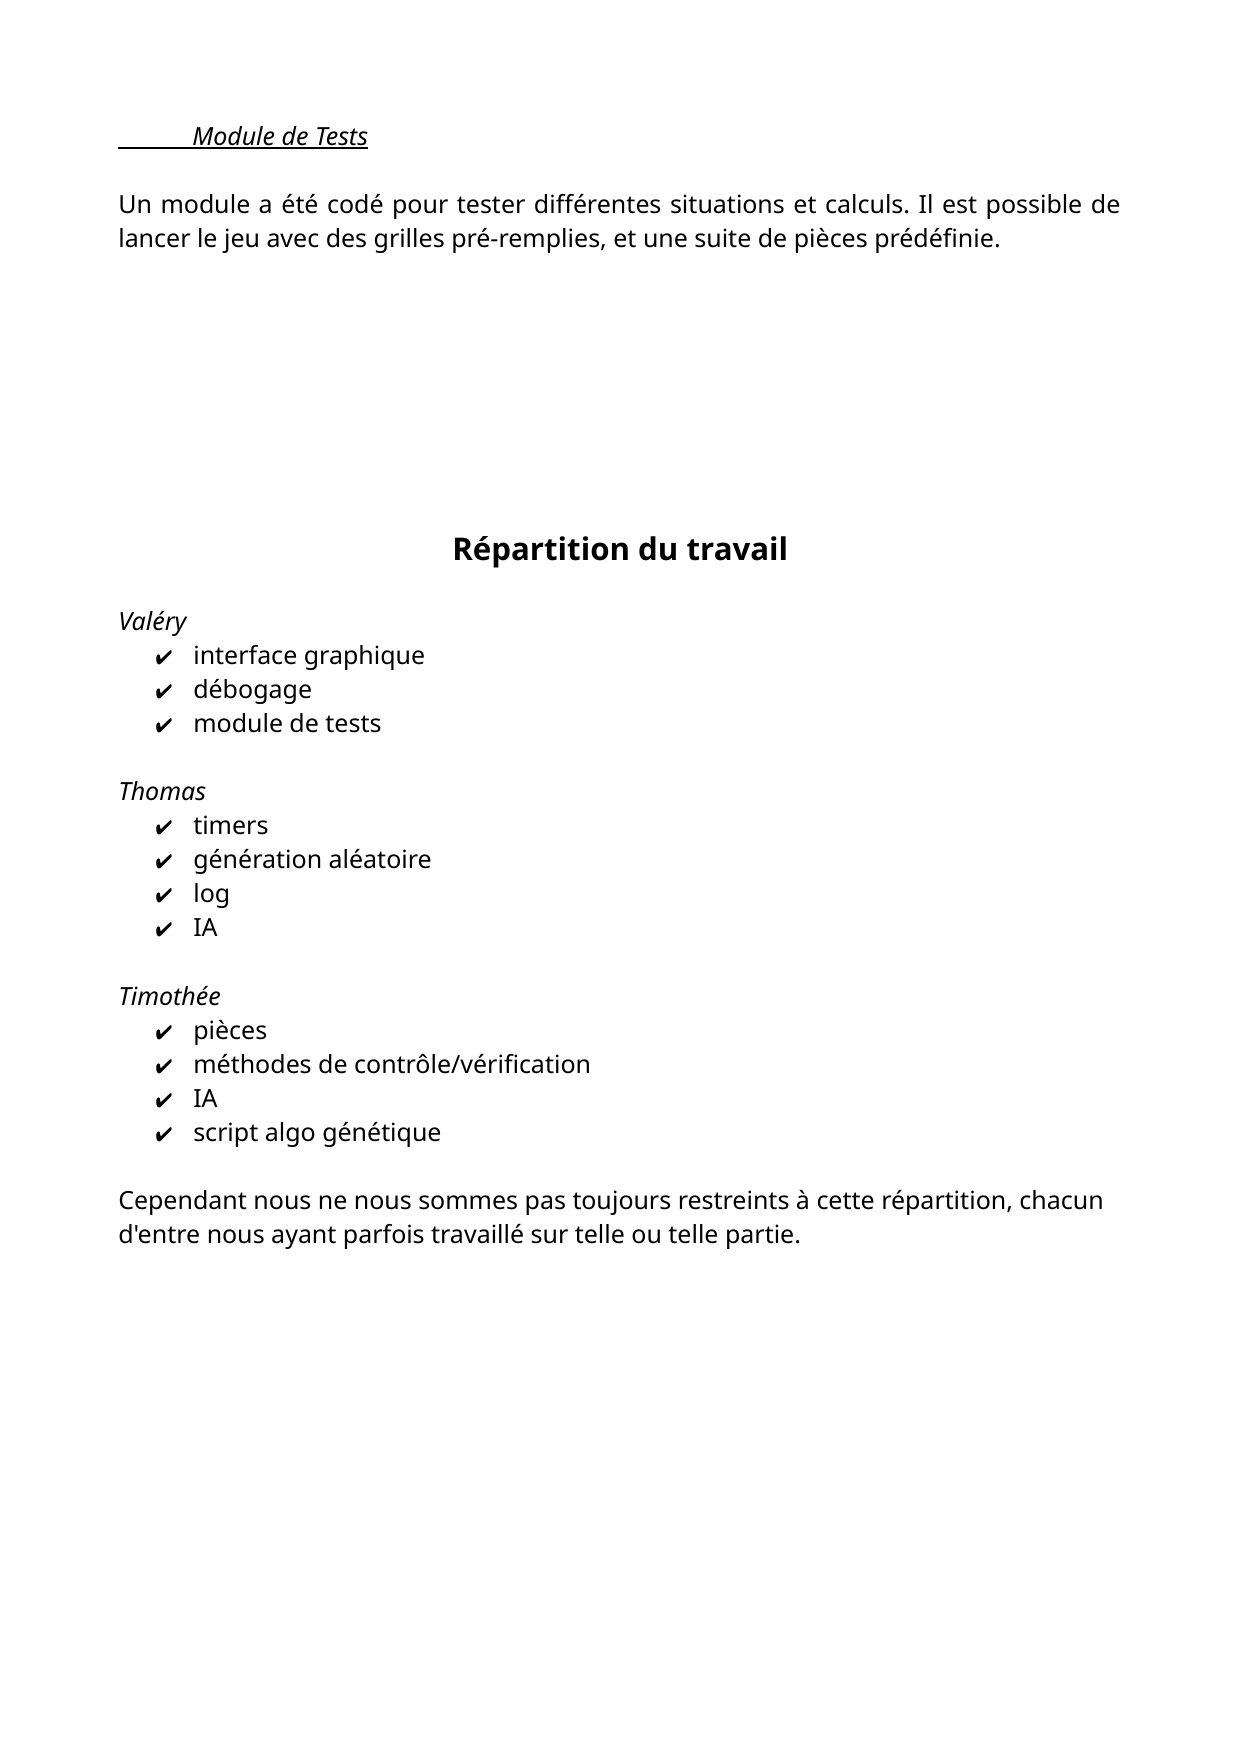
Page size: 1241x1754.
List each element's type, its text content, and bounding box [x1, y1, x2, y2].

text Cependant nous ne nous sommes pas toujours restreints à cette répartition, chacun d'entre nous ayant parfois travaillé sur telle ou telle partie. [118, 1183, 1122, 1251]
list log [156, 876, 1122, 910]
text Un module a été codé pour tester différentes situations et calculs. Il est possible de lancer le jeu avec des grilles pré-remplies, et une suite de pièces prédéfinie. [118, 186, 1122, 254]
text Valéry [118, 603, 1122, 638]
text Module de Tests [118, 118, 1122, 152]
text Timothée [118, 978, 1122, 1012]
list IA [156, 1080, 1122, 1114]
list débogage [156, 672, 1122, 706]
text Répartition du travail [118, 527, 1122, 569]
list script algo génétique [156, 1114, 1122, 1148]
list interface graphique [156, 638, 1122, 672]
list pièces [156, 1012, 1122, 1046]
list timers [156, 808, 1122, 842]
list module de tests [156, 706, 1122, 740]
list méthodes de contrôle/vérification [156, 1046, 1122, 1080]
text Thomas [118, 774, 1122, 808]
list génération aléatoire [156, 842, 1122, 876]
list IA [156, 910, 1122, 944]
